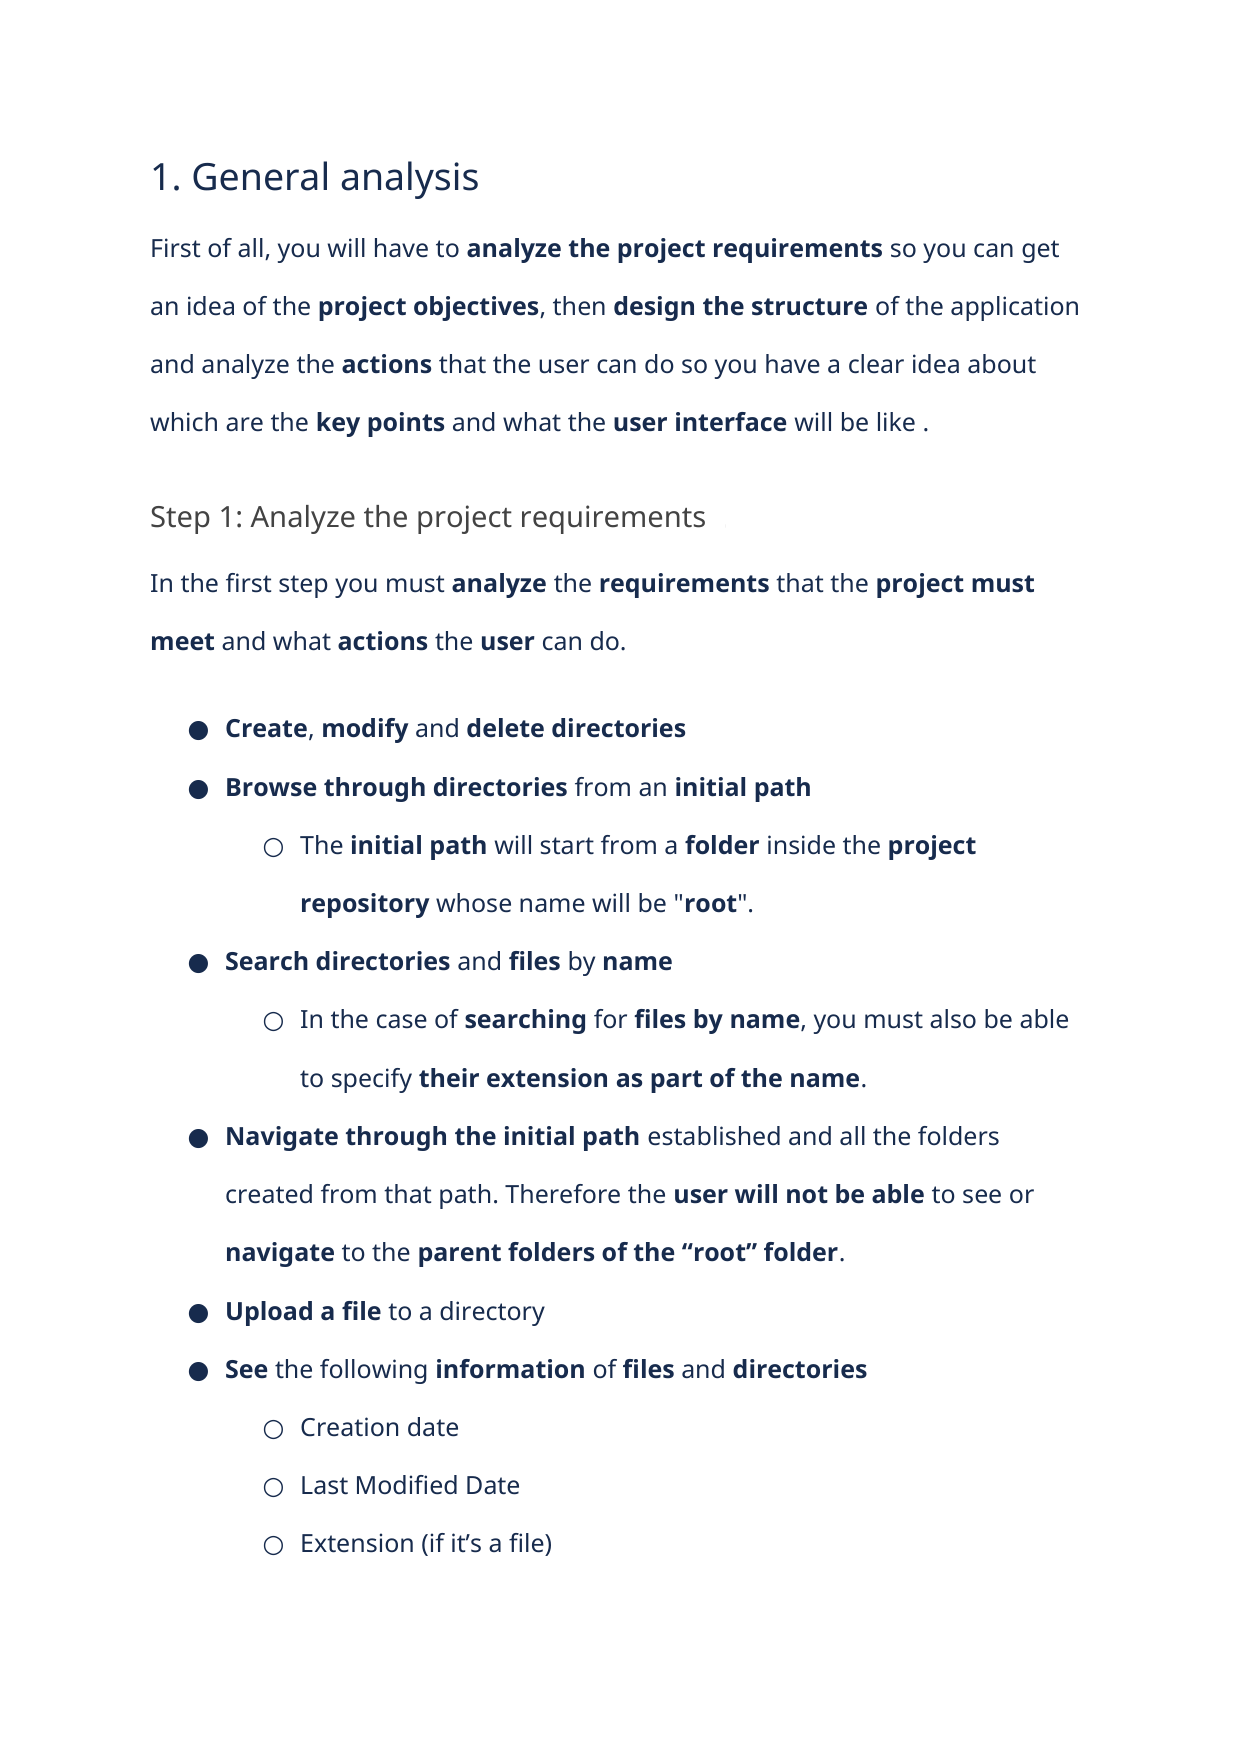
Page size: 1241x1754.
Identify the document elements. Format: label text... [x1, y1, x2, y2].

text In the first step you must analyze the requirements that the project must meet and what actions the user can do. [150, 565, 1090, 658]
list Upload a file to a directory [187, 1293, 1090, 1327]
subtitle 1. General analysis [150, 150, 1090, 201]
list Browse through directories from an initial path [187, 769, 1090, 803]
list Extension (if it’s a file) [262, 1526, 1090, 1560]
list Creation date [262, 1410, 1090, 1444]
subtitle Step 1: Analyze the project requirements [150, 496, 1090, 536]
list Search directories and files by name [187, 944, 1090, 978]
list The initial path will start from a folder inside the project repository whose name will be "root". [262, 827, 1090, 920]
list See the following information of files and directories [187, 1351, 1090, 1386]
list Navigate through the initial path established and all the folders created from that path. Therefore the user will not be able to see or navigate to the parent folders of the “root” folder. [187, 1118, 1090, 1269]
list Create, modify and delete directories [187, 711, 1090, 745]
text First of all, you will have to analyze the project requirements so you can get an idea of the project objectives, then design the structure of the application and analyze the actions that the user can do so you have a clear idea about which are the key points and what the user interface will be like . [150, 230, 1090, 439]
list Last Modified Date [262, 1468, 1090, 1502]
list In the case of searching for files by name, you must also be able to specify their extension as part of the name. [262, 1002, 1090, 1094]
